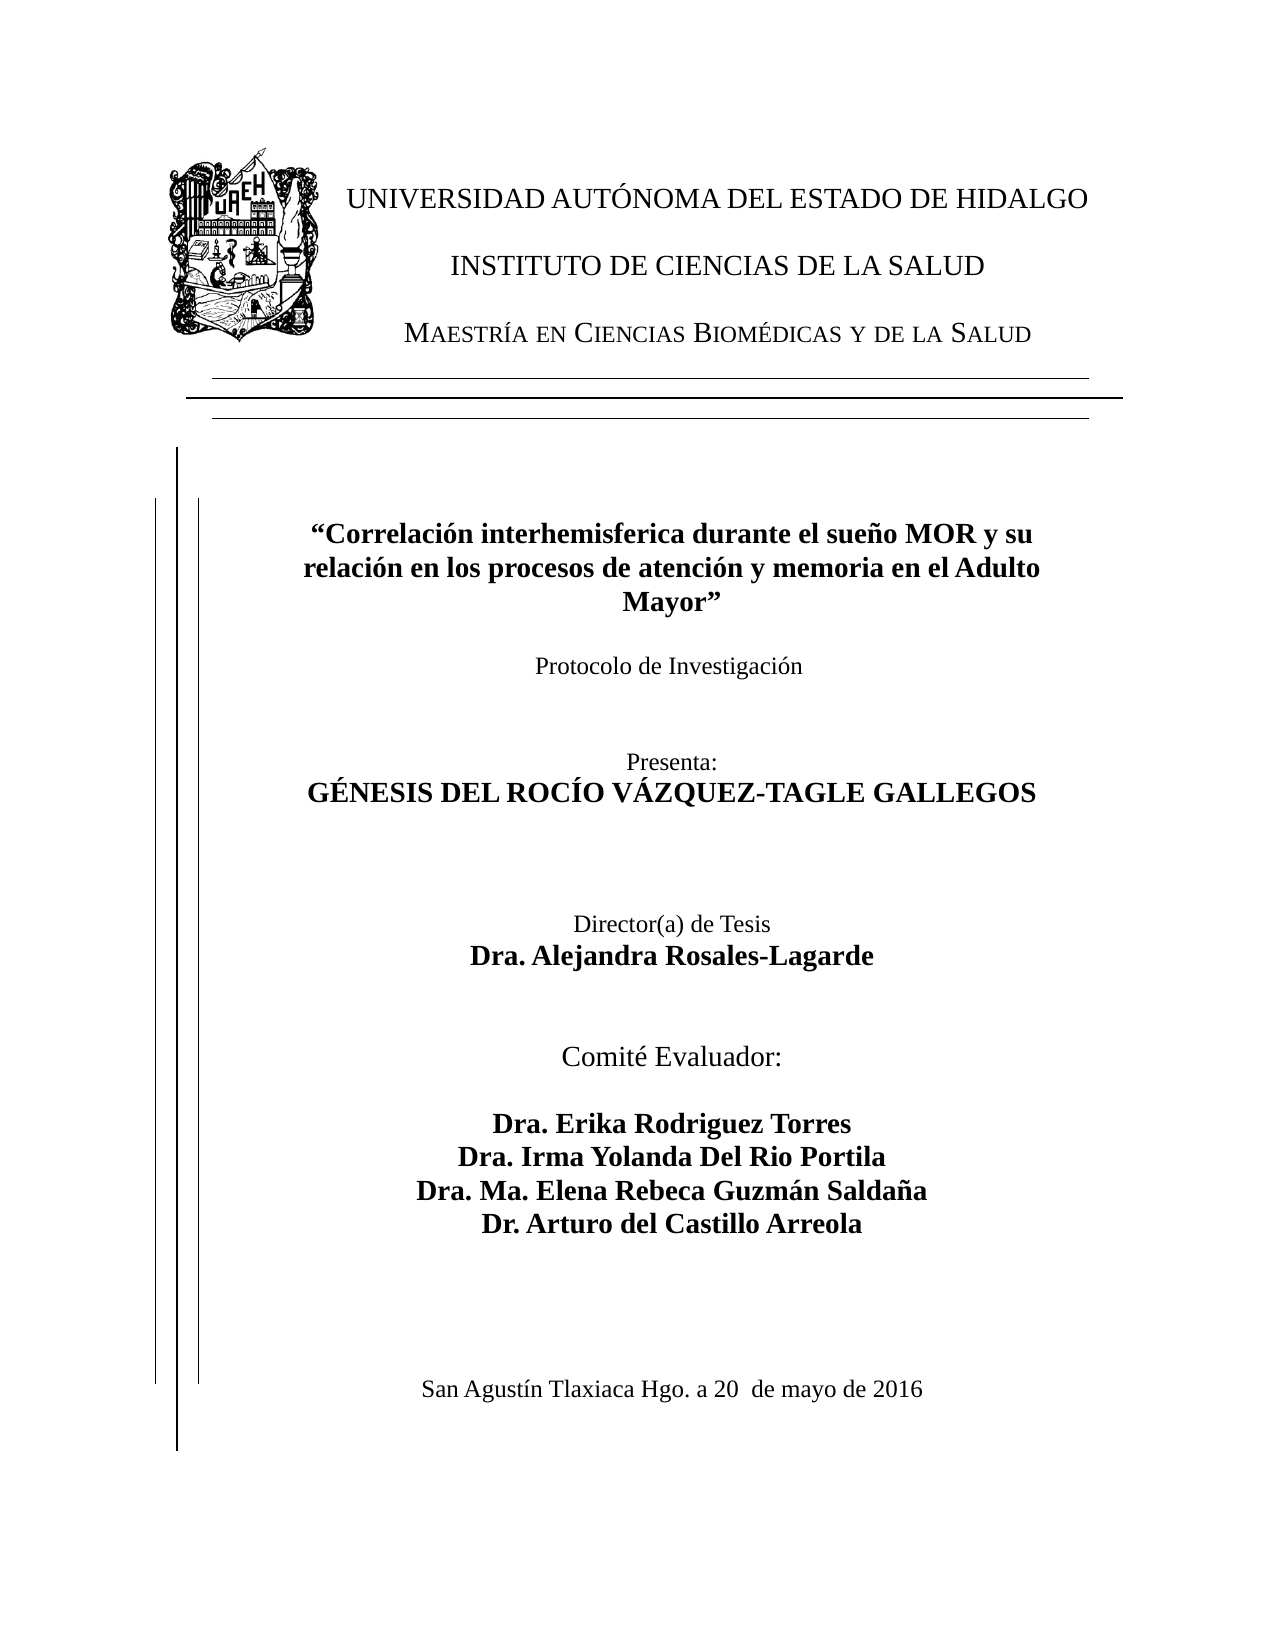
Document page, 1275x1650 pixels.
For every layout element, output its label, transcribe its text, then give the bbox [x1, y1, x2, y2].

text Dra. Alejandra Rosales-Lagarde [295, 938, 1048, 972]
text GÉNESIS DEL ROCÍO VÁZQUEZ-TAGLE GALLEGOS [295, 775, 1048, 809]
text Dra. Irma Yolanda Del Rio Portila [295, 1139, 1048, 1173]
text Protocolo de Investigación [295, 651, 1048, 679]
text Director(a) de Tesis [295, 909, 1048, 938]
text Comité Evaluador: [295, 1039, 1048, 1072]
text Dr. Arturo del Castillo Arreola [295, 1207, 1048, 1240]
text San Agustín Tlaxiaca Hgo. a 20 de mayo de 2016 [295, 1374, 1048, 1403]
text Dra. Ma. Elena Rebeca Guzmán Saldaña [295, 1173, 1048, 1207]
picture [167, 146, 319, 343]
text INSTITUTO DE CIENCIAS DE LA SALUD [319, 248, 1098, 282]
text UNIVERSIDAD AUTÓNOMA DEL ESTADO DE HIDALGO [319, 181, 1098, 215]
text Dra. Erika Rodriguez Torres [295, 1106, 1048, 1139]
text Presenta: [295, 747, 1048, 775]
text Maestría en Ciencias Biomédicas y de la Salud [177, 315, 1098, 349]
text “Correlación interhemisferica durante el sueño MOR y su relación en los procesos de atención y memoria en el Adulto Mayor” [295, 517, 1048, 617]
